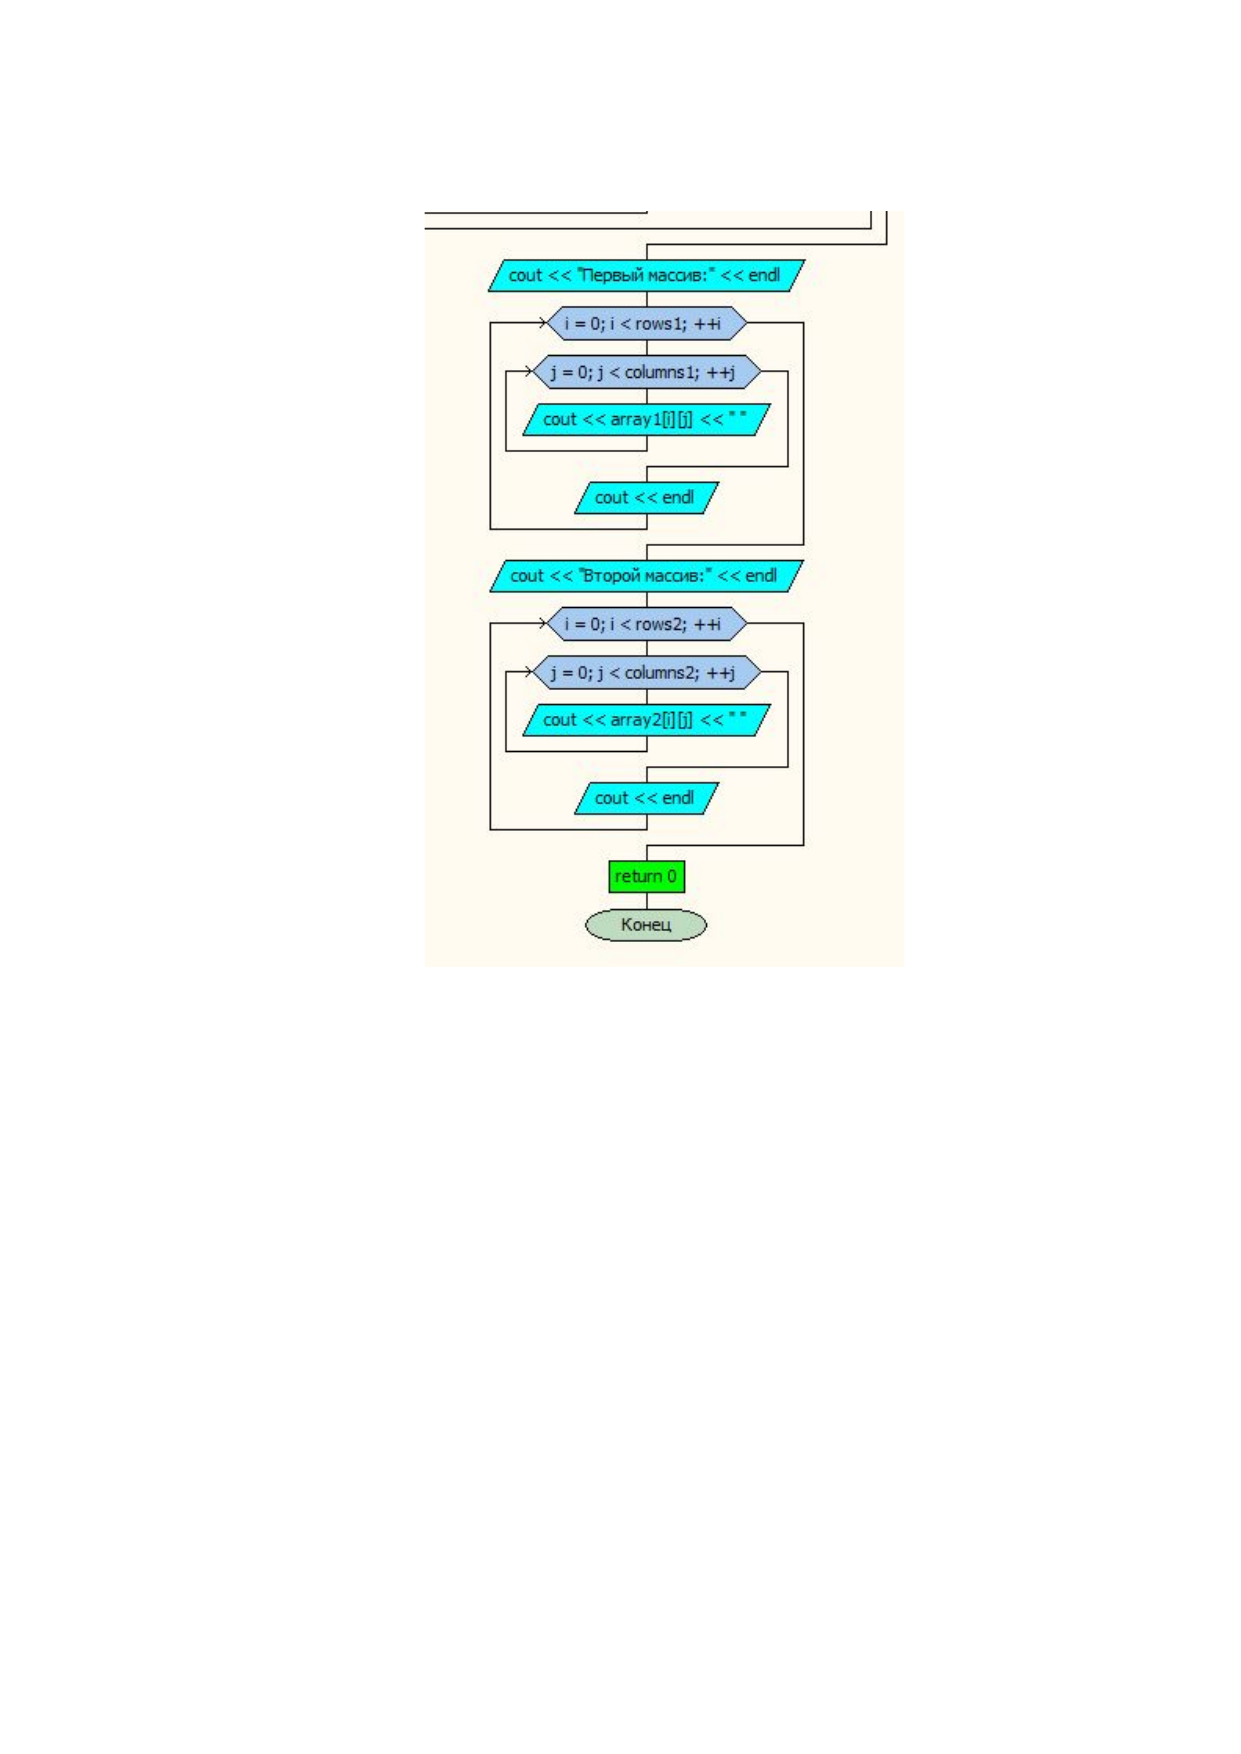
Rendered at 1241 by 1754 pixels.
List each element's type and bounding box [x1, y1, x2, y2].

picture [424, 211, 905, 967]
